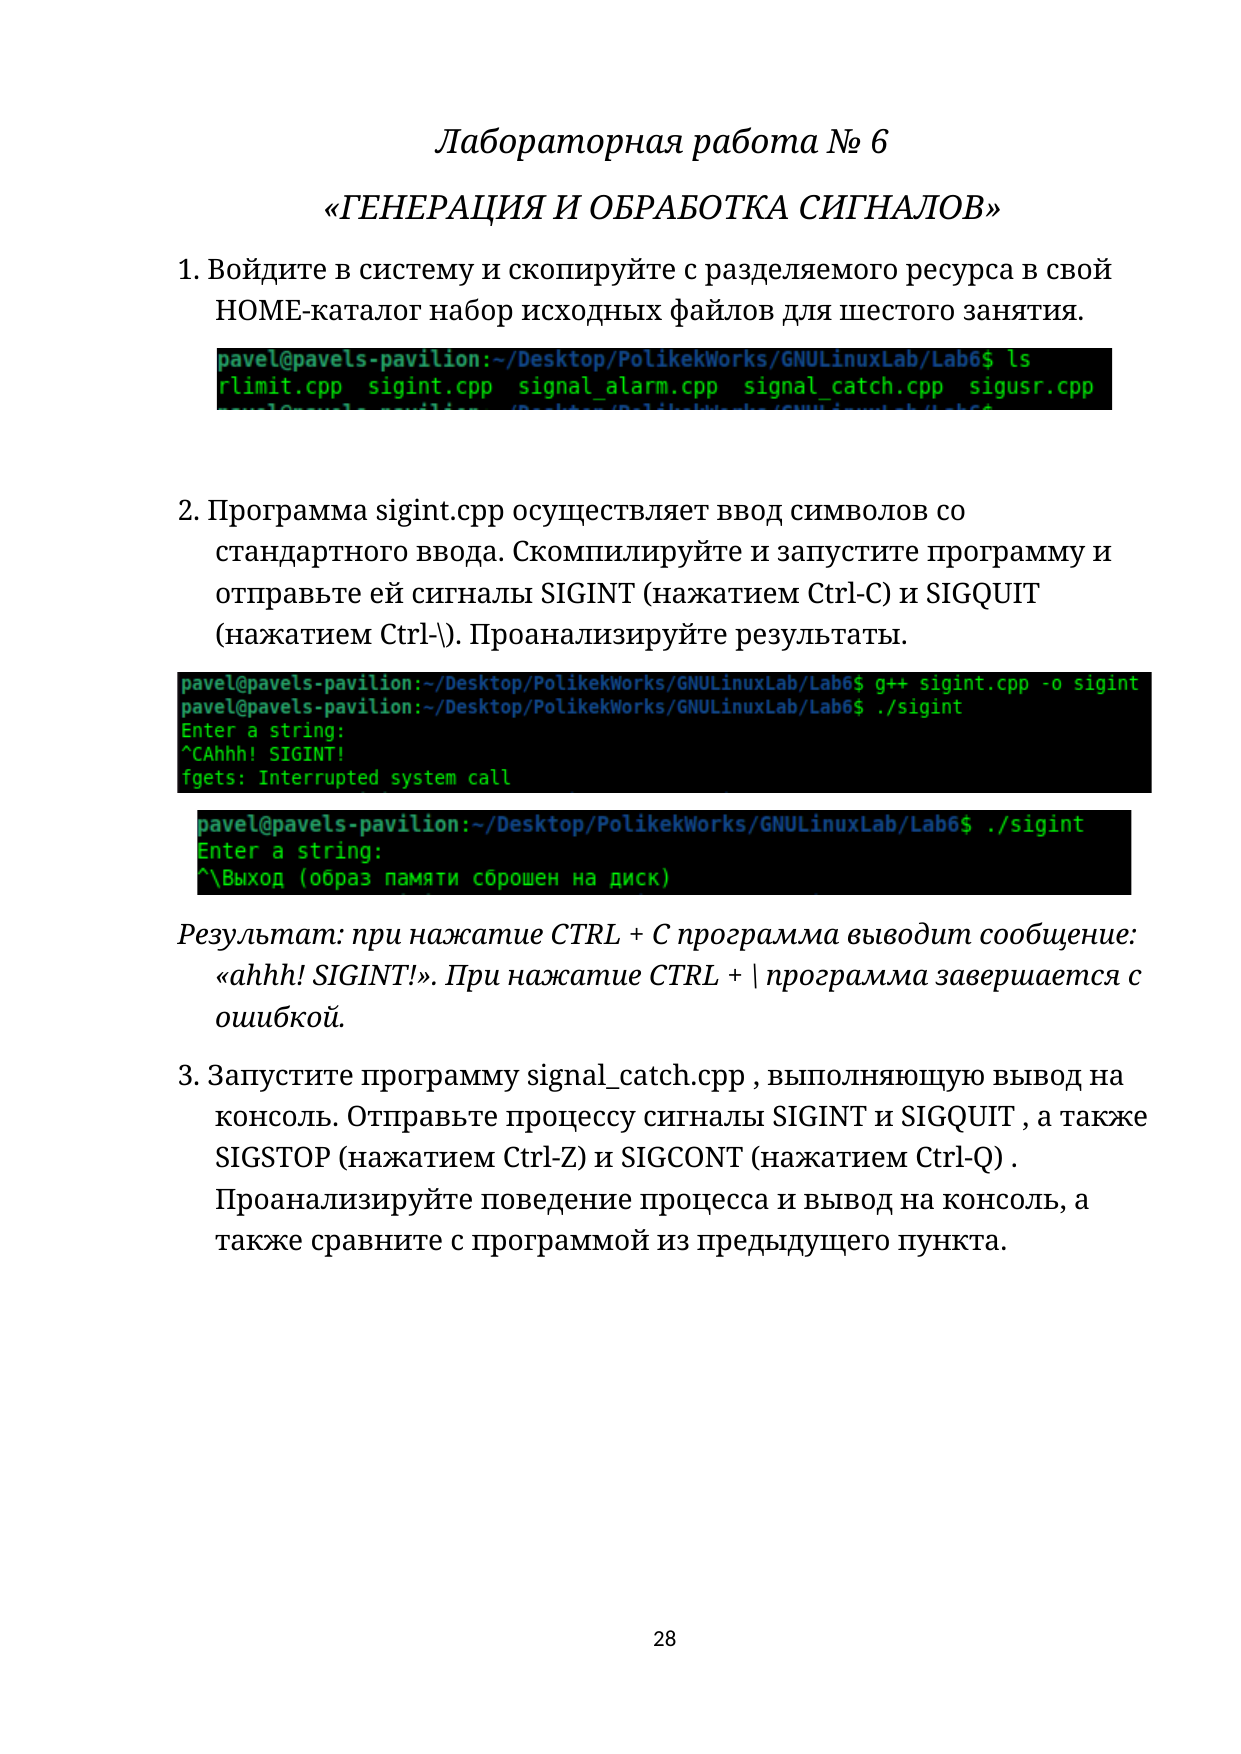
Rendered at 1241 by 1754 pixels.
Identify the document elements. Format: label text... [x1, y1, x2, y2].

text 2. Программа sigint.cpp осуществляет ввод символов со стандартного ввода. Скомпилируйте и запустите программу и отправьте ей сигналы SIGINT (нажатием Ctrl-C) и SIGQUIT (нажатием Ctrl-\). Проанализируйте результаты. [177, 490, 1152, 653]
text 1. Войдите в систему и скопируйте с разделяемого ресурса в свой HOME-каталог набор исходных файлов для шестого занятия. [177, 249, 1152, 329]
text «ГЕНЕРАЦИЯ И ОБРАБОТКА СИГНАЛОВ» [177, 184, 1152, 229]
text Лабораторная работа № 6 [177, 118, 1152, 163]
picture [216, 348, 1113, 410]
picture [197, 810, 1132, 895]
picture [177, 672, 1152, 793]
text Результат: при нажатие CTRL + C программа выводит сообщение: «ahhh! SIGINT!». При нажатие CTRL + \ программа завершается с ошибкой. [177, 793, 1152, 1035]
text 3. Запустите программу signal_catch.cpp , выполняющую вывод на консоль. Отправьте процессу сигналы SIGINT и SIGQUIT , а также SIGSTOP (нажатием Ctrl-Z) и SIGCONT (нажатием Ctrl-Q) . Проанализируйте поведение процесса и вывод на консоль, а также сравните с программой из предыдущего пункта. [177, 1055, 1152, 1259]
